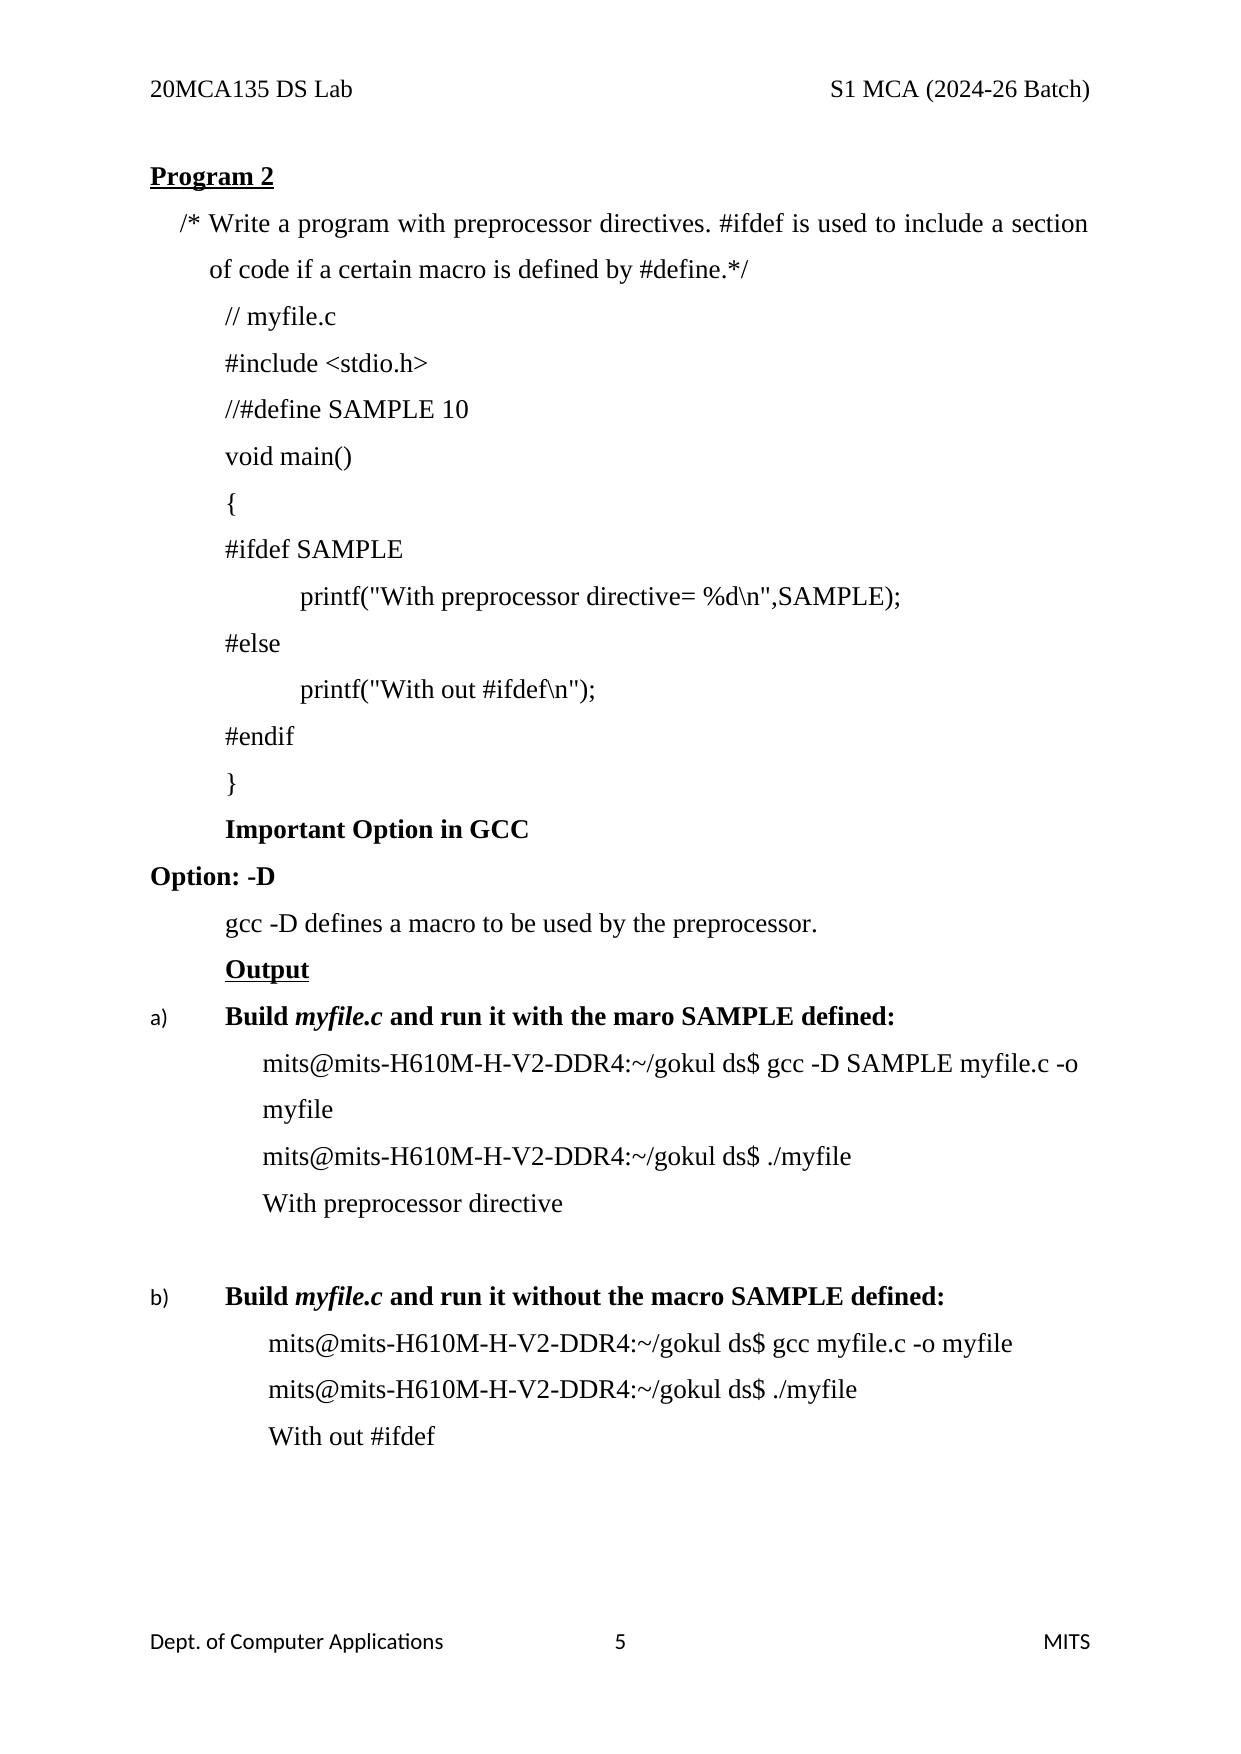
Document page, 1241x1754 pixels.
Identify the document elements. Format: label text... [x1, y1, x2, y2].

text mits@mits-H610M-H-V2-DDR4:~/gokul ds$ gcc -D SAMPLE myfile.c -o myfile [262, 1047, 1090, 1124]
text /* Write a program with preprocessor directives. #ifdef is used to include a section of code if a certain macro is defined by #define.*/ [179, 207, 1090, 284]
text } [225, 767, 1090, 798]
text Program 2 [150, 160, 1090, 191]
text gcc -D defines a macro to be used by the preprocessor. [225, 907, 1090, 938]
text mits@mits-H610M-H-V2-DDR4:~/gokul ds$ ./myfile [268, 1373, 1090, 1404]
list Build myfile.c and run it with the maro SAMPLE defined: [150, 1000, 1090, 1031]
text //#define SAMPLE 10 [225, 393, 1090, 424]
text printf("With preprocessor directive= %d\n",SAMPLE); [225, 580, 1090, 611]
text { [225, 487, 1090, 518]
text Important Option in GCC [225, 813, 1090, 844]
list Build myfile.c and run it without the macro SAMPLE defined: [150, 1280, 1090, 1311]
text printf("With out #ifdef\n"); [225, 673, 1090, 704]
text #else [225, 627, 1090, 658]
text mits@mits-H610M-H-V2-DDR4:~/gokul ds$ gcc myfile.c -o myfile [268, 1327, 1090, 1358]
text #endif [225, 720, 1090, 751]
text With preprocessor directive [262, 1187, 1090, 1264]
text Option: -D [150, 860, 1090, 891]
text #ifdef SAMPLE [225, 533, 1090, 564]
text mits@mits-H610M-H-V2-DDR4:~/gokul ds$ ./myfile [262, 1140, 1090, 1171]
text With out #ifdef [268, 1420, 1090, 1451]
text // myfile.c #include <stdio.h> [225, 300, 1090, 378]
text void main() [225, 440, 1090, 471]
text Output [225, 953, 1090, 984]
